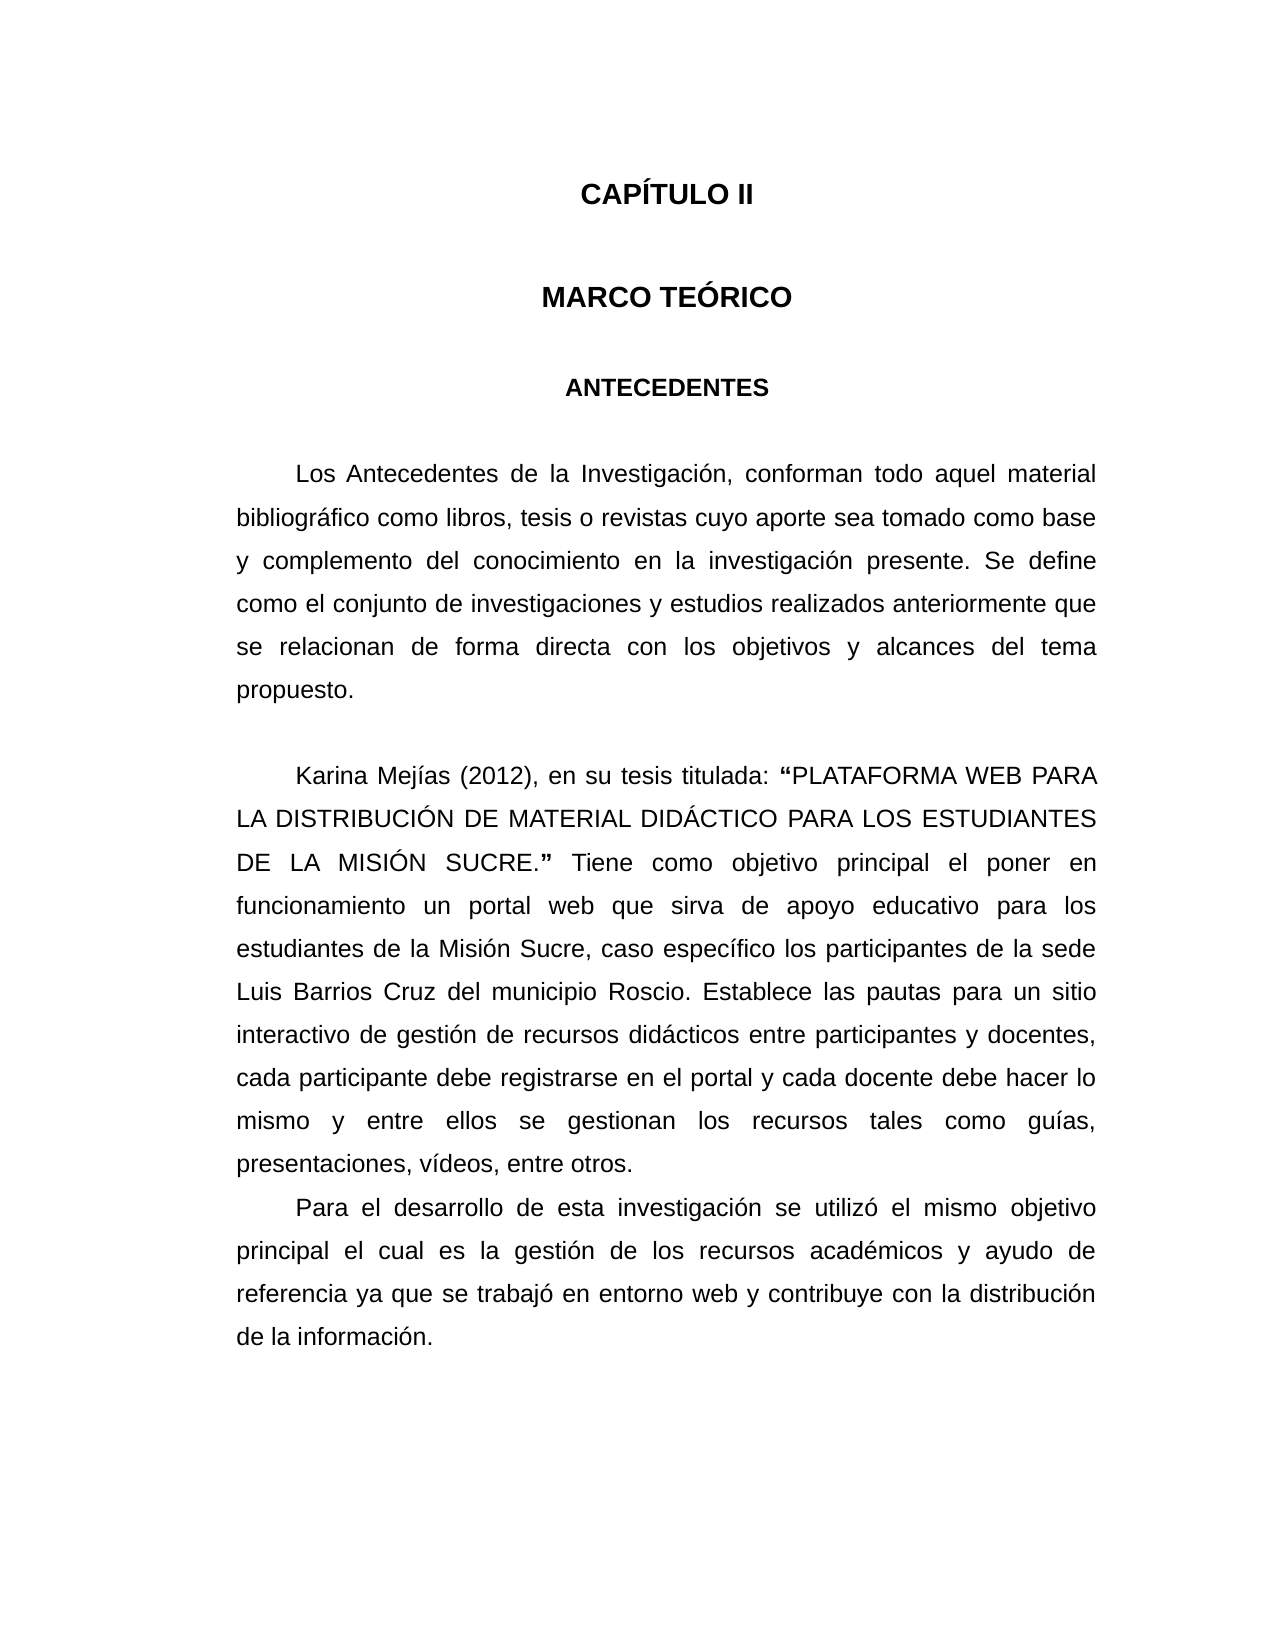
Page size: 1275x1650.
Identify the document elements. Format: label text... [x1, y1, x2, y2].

text ANTECEDENTES [236, 373, 1098, 402]
text Los Antecedentes de la Investigación, conforman todo aquel material bibliográfico como libros, tesis o revistas cuyo aporte sea tomado como base y complemento del conocimiento en la investigación presente. Se define como el conjunto de investigaciones y estudios realizados anteriormente que se relacionan de forma directa con los objetivos y alcances del tema propuesto. [236, 459, 1098, 704]
text MARCO TEÓRICO [236, 280, 1098, 313]
text CAPÍTULO II [236, 177, 1098, 211]
text Karina Mejías (2012), en su tesis titulada: “PLATAFORMA WEB PARA LA DISTRIBUCIÓN DE MATERIAL DIDÁCTICO PARA LOS ESTUDIANTES DE LA MISIÓN SUCRE.” Tiene como objetivo principal el poner en funcionamiento un portal web que sirva de apoyo educativo para los estudiantes de la Misión Sucre, caso específico los participantes de la sede Luis Barrios Cruz del municipio Roscio. Establece las pautas para un sitio interactivo de gestión de recursos didácticos entre participantes y docentes, cada participante debe registrarse en el portal y cada docente debe hacer lo mismo y entre ellos se gestionan los recursos tales como guías, presentaciones, vídeos, entre otros. [236, 761, 1098, 1178]
text Para el desarrollo de esta investigación se utilizó el mismo objetivo principal el cual es la gestión de los recursos académicos y ayudo de referencia ya que se trabajó en entorno web y contribuye con la distribución de la información. [236, 1192, 1098, 1351]
